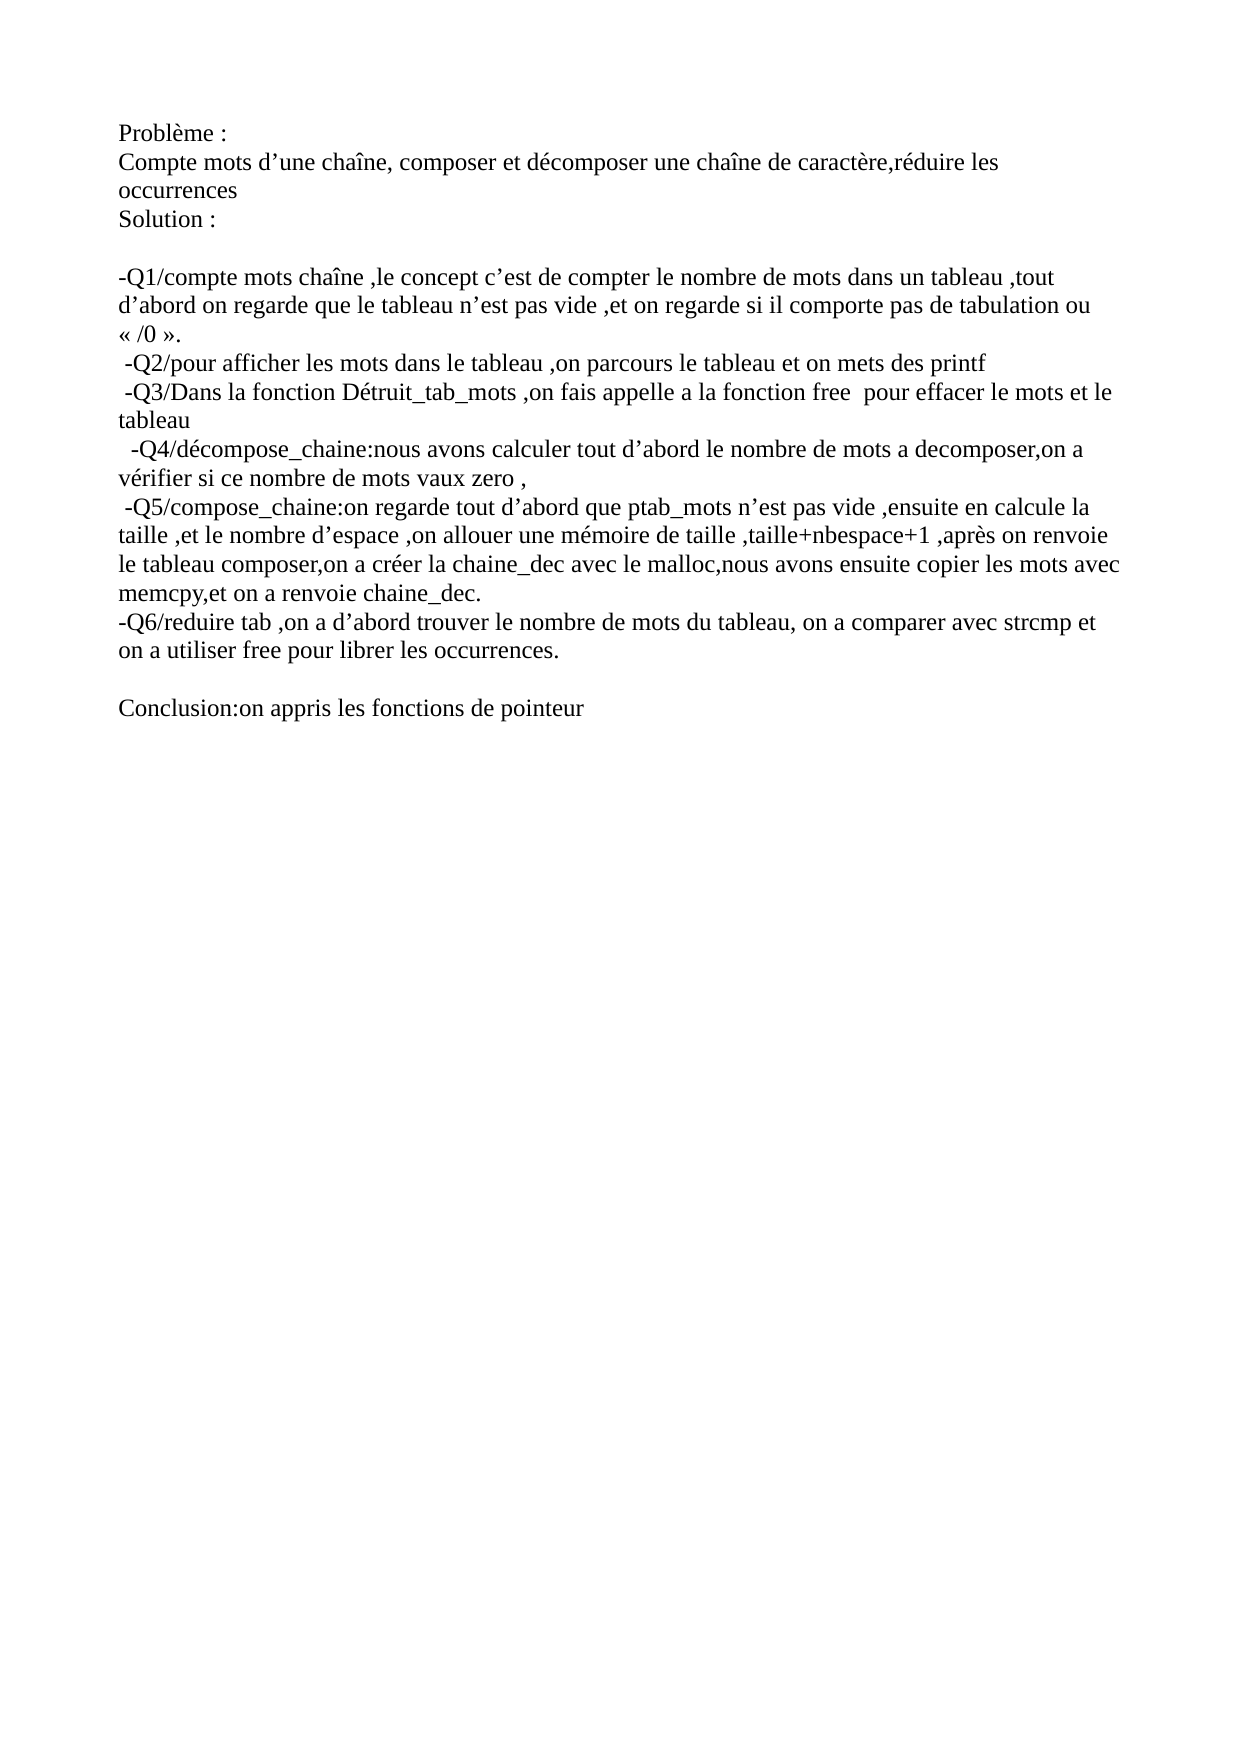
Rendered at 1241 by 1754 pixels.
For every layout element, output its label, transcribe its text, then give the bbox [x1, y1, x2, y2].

text Conclusion:on appris les fonctions de pointeur [118, 693, 1122, 722]
text Problème : [118, 118, 1122, 147]
text -Q3/Dans la fonction Détruit_tab_mots ,on fais appelle a la fonction free pour effacer le mots et le tableau [118, 377, 1122, 434]
text Compte mots d’une chaîne, composer et décomposer une chaîne de caractère,réduire les occurrences [118, 147, 1122, 204]
text -Q4/décompose_chaine:nous avons calculer tout d’abord le nombre de mots a decomposer,on a vérifier si ce nombre de mots vaux zero , [118, 434, 1122, 492]
text -Q6/reduire tab ,on a d’abord trouver le nombre de mots du tableau, on a comparer avec strcmp et on a utiliser free pour librer les occurrences. [118, 607, 1122, 664]
text -Q2/pour afficher les mots dans le tableau ,on parcours le tableau et on mets des printf [118, 348, 1122, 377]
text Solution : [118, 204, 1122, 233]
text -Q5/compose_chaine:on regarde tout d’abord que ptab_mots n’est pas vide ,ensuite en calcule la taille ,et le nombre d’espace ,on allouer une mémoire de taille ,taille+nbespace+1 ,après on renvoie le tableau composer,on a créer la chaine_dec avec le malloc,nous avons ensuite copier les mots avec memcpy,et on a renvoie chaine_dec. [118, 492, 1122, 607]
text -Q1/compte mots chaîne ,le concept c’est de compter le nombre de mots dans un tableau ,tout d’abord on regarde que le tableau n’est pas vide ,et on regarde si il comporte pas de tabulation ou « /0 ». [118, 262, 1122, 348]
